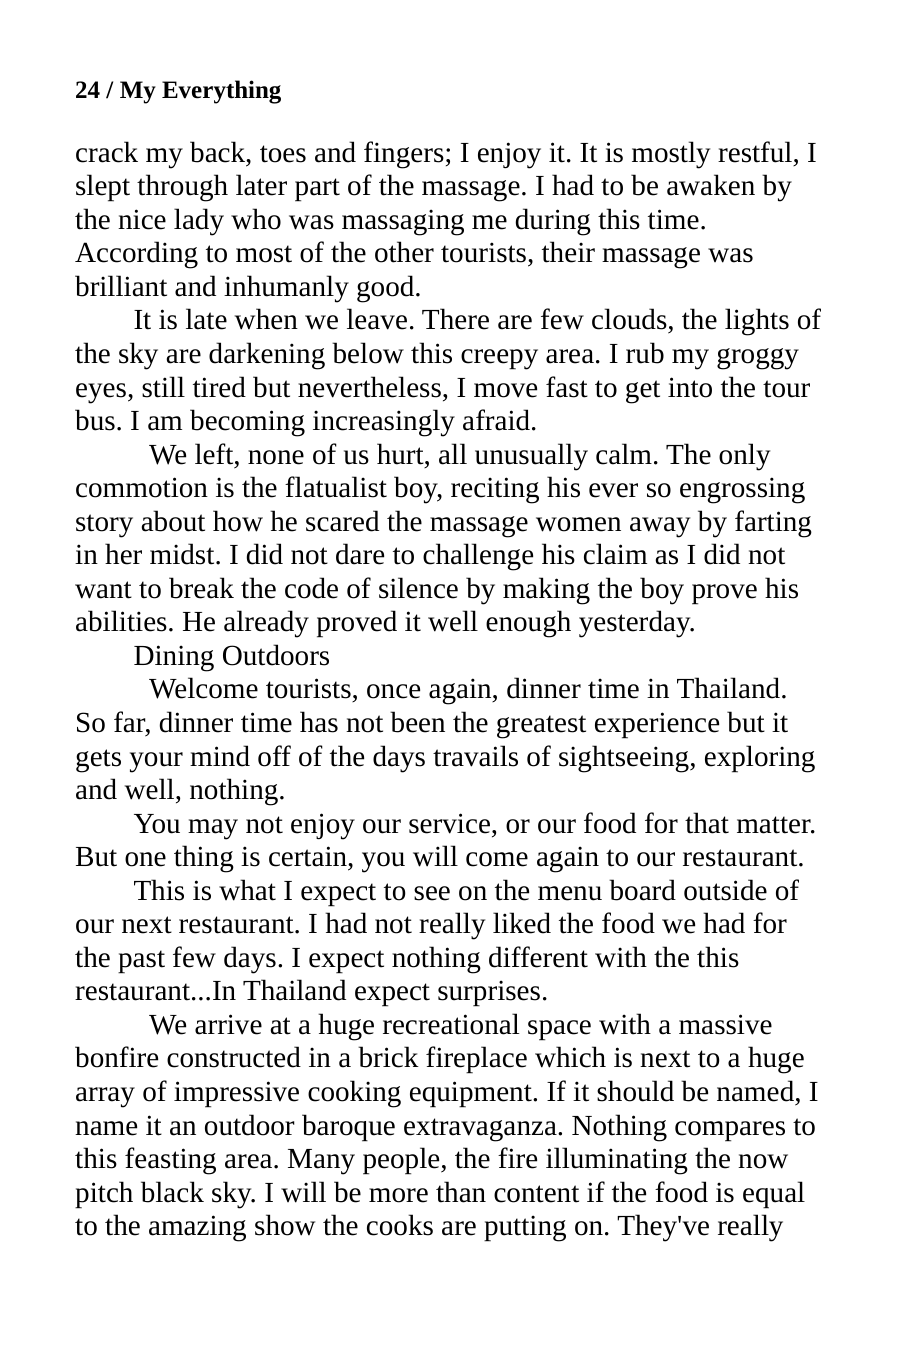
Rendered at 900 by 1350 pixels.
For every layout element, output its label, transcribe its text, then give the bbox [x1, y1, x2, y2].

text crack my back, toes and fingers; I enjoy it. It is mostly restful, I slept through later part of the massage. I had to be awaken by the nice lady who was massaging me during this time. According to most of the other tourists, their massage was brilliant and inhumanly good. [75, 135, 825, 303]
text You may not enjoy our service, or our food for that matter. But one thing is certain, you will come again to our restaurant. [75, 806, 825, 873]
text It is late when we leave. There are few clouds, the lights of the sky are darkening below this creepy area. I rub my groggy eyes, still tired but nevertheless, I move fast to get into the tour bus. I am becoming increasingly afraid. [75, 303, 825, 437]
text This is what I expect to see on the menu board outside of our next restaurant. I had not really liked the food we had for the past few days. I expect nothing different with the this restaurant...In Thailand expect surprises. [75, 873, 825, 1007]
text We arrive at a huge recreational space with a massive bonfire constructed in a brick fireplace which is next to a huge array of impressive cooking equipment. If it should be named, I name it an outdoor baroque extravaganza. Nothing compares to this feasting area. Many people, the fire illuminating the now pitch black sky. I will be more than content if the food is equal to the amazing show the cooks are putting on. They've really [75, 1007, 825, 1242]
text We left, none of us hurt, all unusually calm. The only commotion is the flatualist boy, reciting his ever so engrossing story about how he scared the massage women away by farting in her midst. I did not dare to challenge his claim as I did not want to break the code of silence by making the boy prove his abilities. He already proved it well enough yesterday. [75, 437, 825, 638]
text Welcome tourists, once again, dinner time in Thailand. So far, dinner time has not been the greatest experience but it gets your mind off of the days travails of sightseeing, exploring and well, nothing. [75, 672, 825, 806]
text Dining Outdoors [75, 638, 825, 672]
